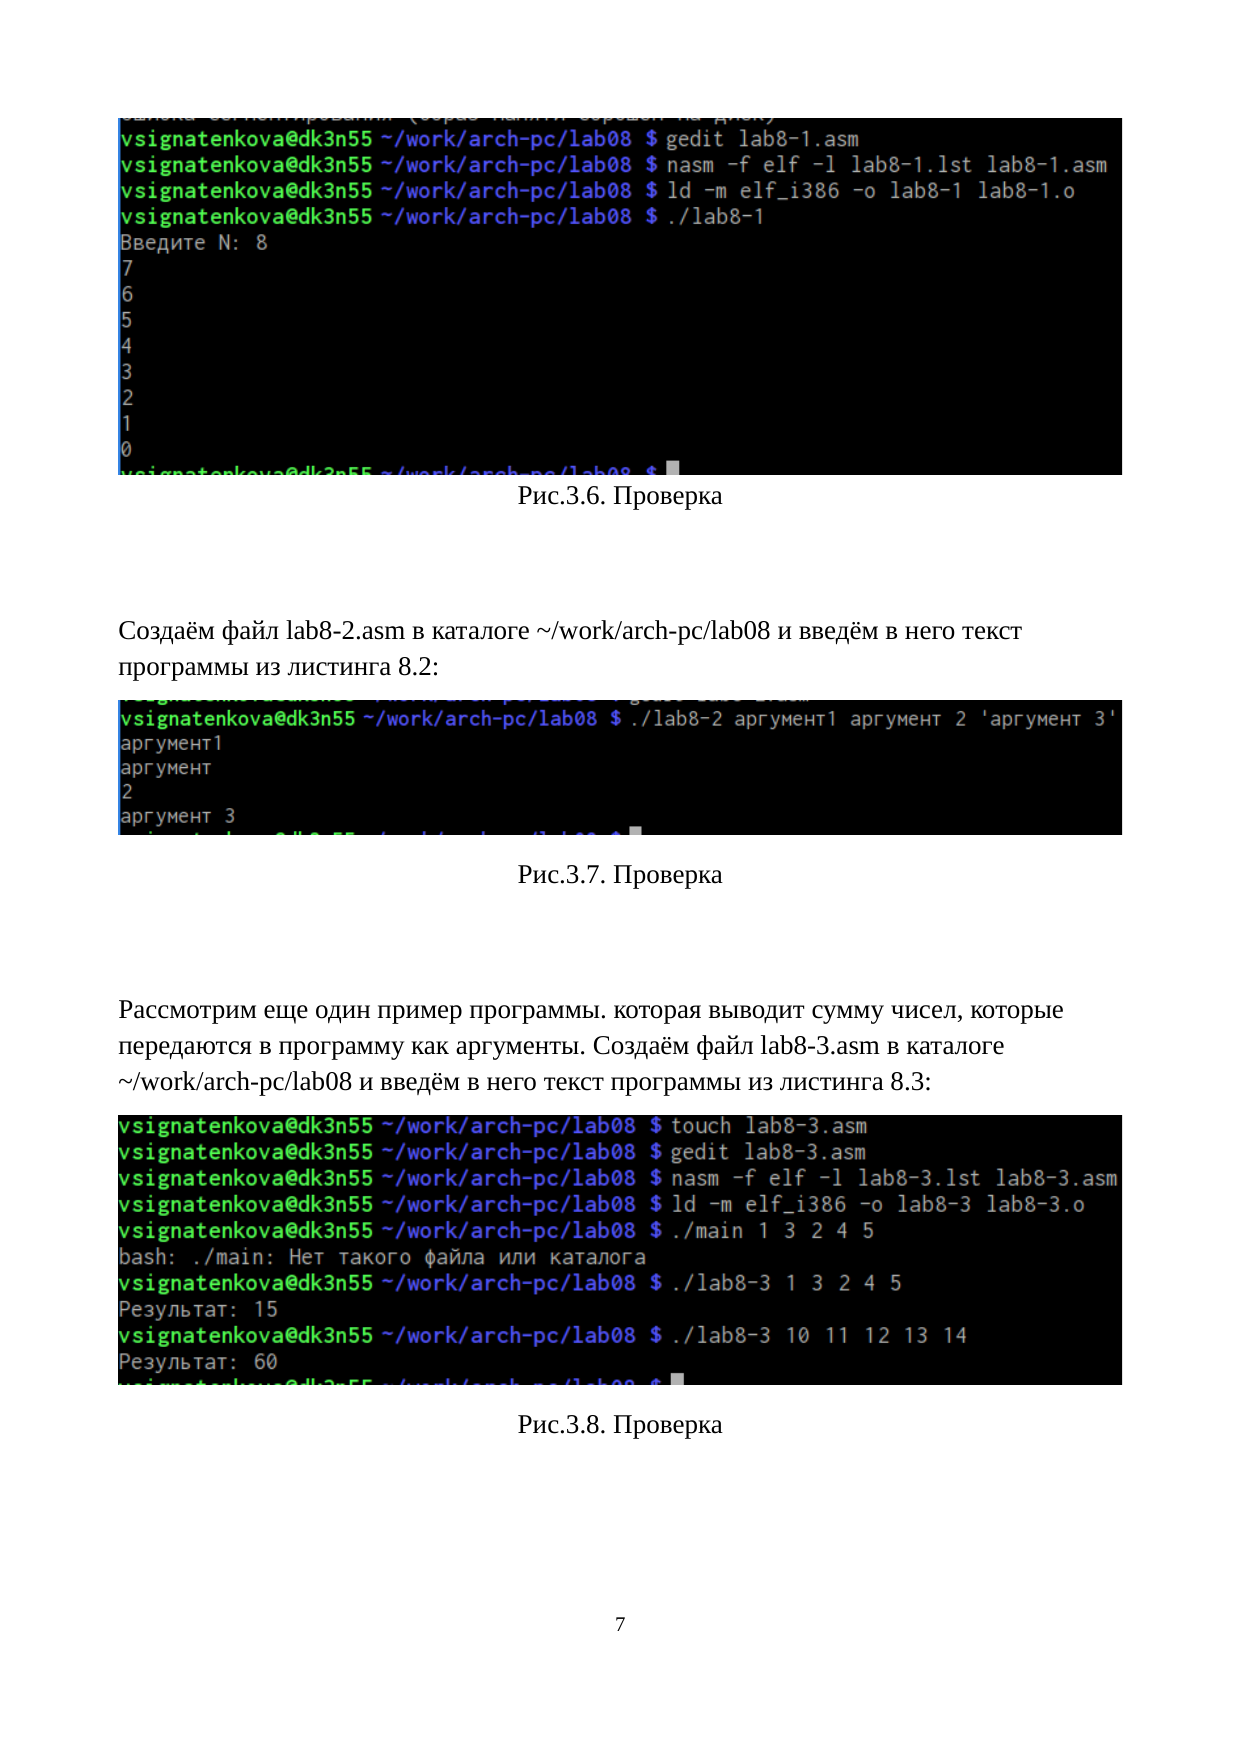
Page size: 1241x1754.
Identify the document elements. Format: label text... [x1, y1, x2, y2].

subtitle Рис.3.8. Проверка [118, 1385, 1122, 1439]
picture [118, 700, 1123, 835]
subtitle Рассмотрим еще один пример программы. которая выводит сумму чисел, которые передаются в программу как аргументы. Создаём файл lab8-3.asm в каталоге ~/work/arch-pc/lab08 и введём в него текст программы из листинга 8.3: [118, 993, 1122, 1096]
subtitle Рис.3.6. Проверка [118, 475, 1122, 510]
picture [118, 118, 1123, 475]
subtitle Рис.3.7. Проверка [118, 835, 1122, 890]
subtitle Создаём файл lab8-2.asm в каталоге ~/work/arch-pc/lab08 и введём в него текст программы из листинга 8.2: [118, 614, 1122, 681]
picture [118, 1115, 1123, 1385]
